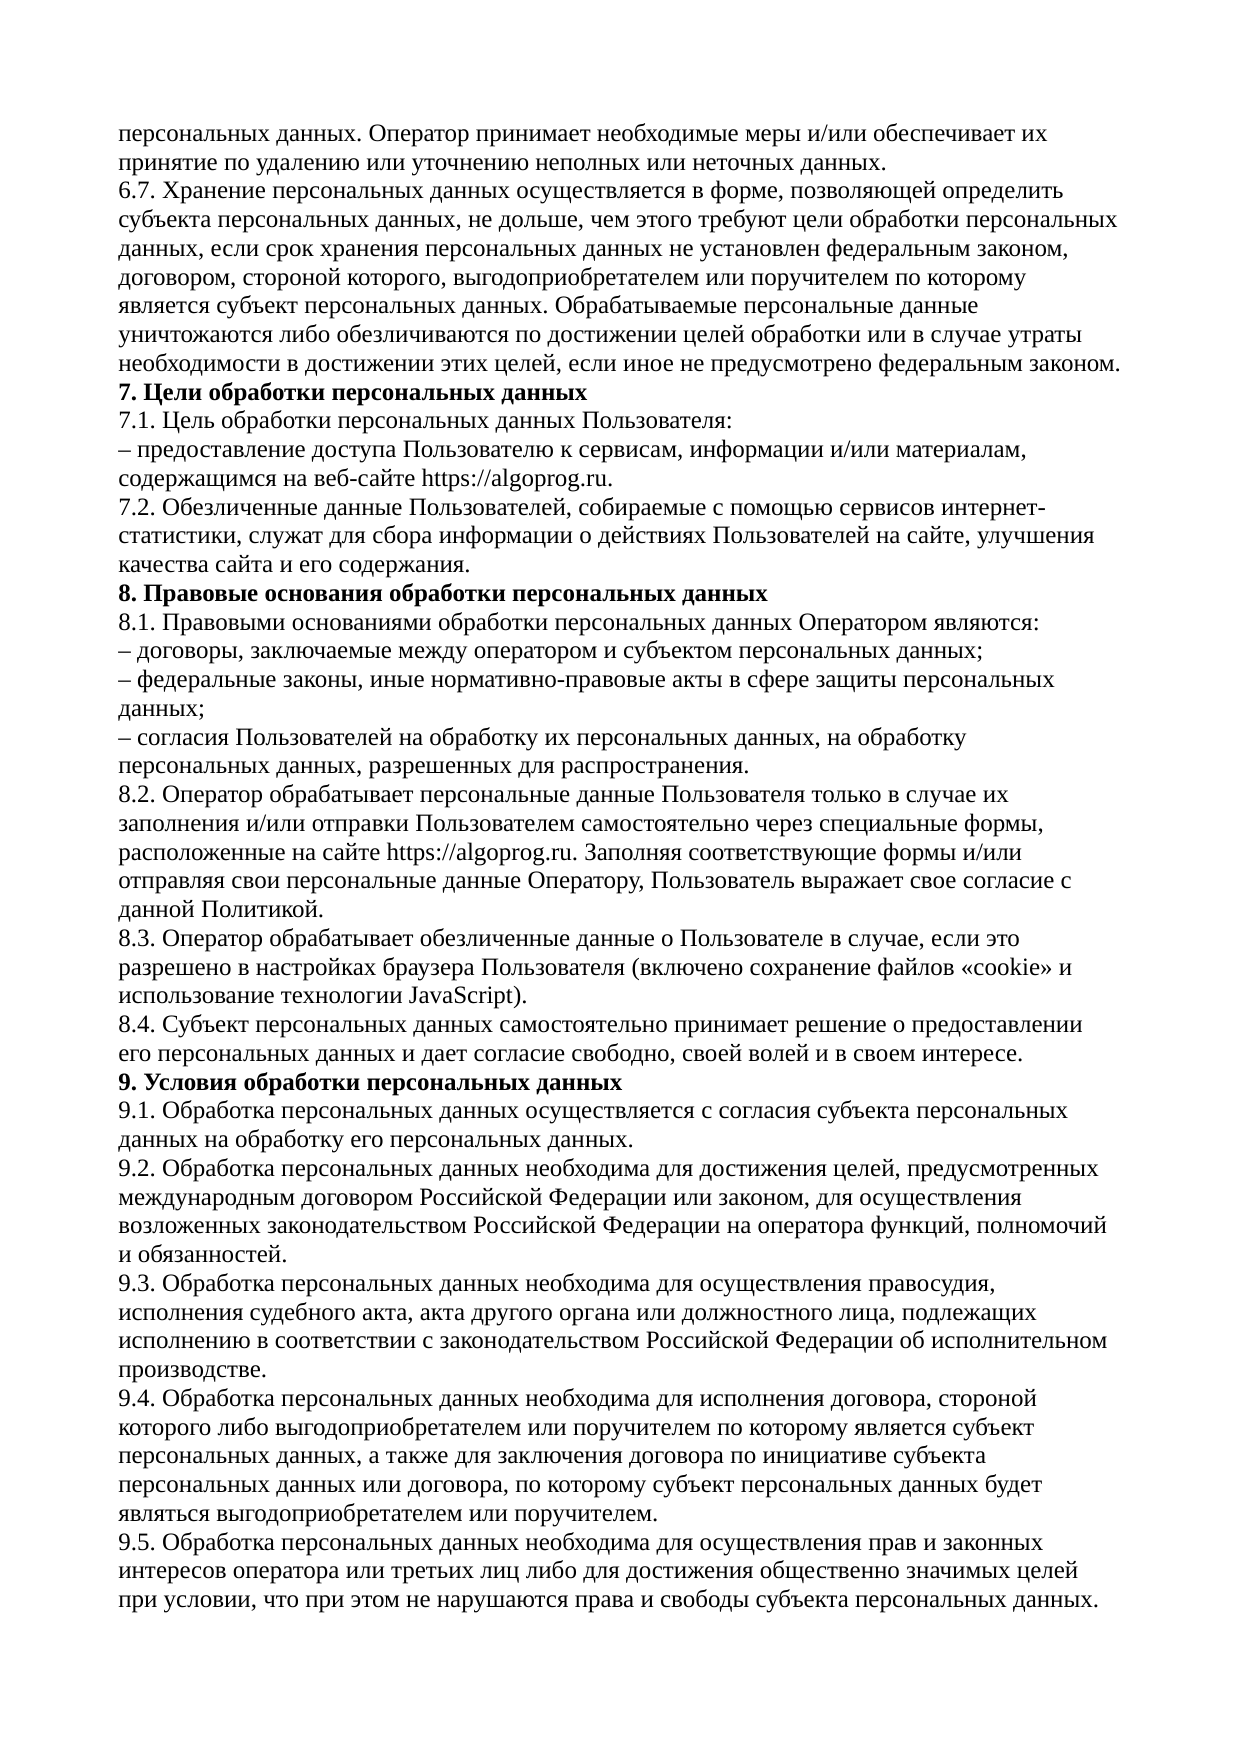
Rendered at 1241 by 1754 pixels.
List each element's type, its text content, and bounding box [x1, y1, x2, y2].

text 7. Цели обработки персональных данных [118, 377, 1122, 406]
text 9.5. Обработка персональных данных необходима для осуществления прав и законных интересов оператора или третьих лиц либо для достижения общественно значимых целей при условии, что при этом не нарушаются права и свободы субъекта персональных данных. [118, 1527, 1122, 1613]
text 9.2. Обработка персональных данных необходима для достижения целей, предусмотренных международным договором Российской Федерации или законом, для осуществления возложенных законодательством Российской Федерации на оператора функций, полномочий и обязанностей. [118, 1153, 1122, 1268]
text 9.1. Обработка персональных данных осуществляется с согласия субъекта персональных данных на обработку его персональных данных. [118, 1096, 1122, 1153]
text 8.3. Оператор обрабатывает обезличенные данные о Пользователе в случае, если это разрешено в настройках браузера Пользователя (включено сохранение файлов «cookie» и использование технологии JavaScript). [118, 923, 1122, 1009]
text 9.4. Обработка персональных данных необходима для исполнения договора, стороной которого либо выгодоприобретателем или поручителем по которому является субъект персональных данных, а также для заключения договора по инициативе субъекта персональных данных или договора, по которому субъект персональных данных будет являться выгодоприобретателем или поручителем. [118, 1383, 1122, 1527]
text 9. Условия обработки персональных данных [118, 1067, 1122, 1096]
text – федеральные законы, иные нормативно-правовые акты в сфере защиты персональных данных; [118, 664, 1122, 722]
text 8.2. Оператор обрабатывает персональные данные Пользователя только в случае их заполнения и/или отправки Пользователем самостоятельно через специальные формы, расположенные на сайте https://algoprog.ru. Заполняя соответствующие формы и/или отправляя свои персональные данные Оператору, Пользователь выражает свое согласие с данной Политикой. [118, 779, 1122, 923]
text – согласия Пользователей на обработку их персональных данных, на обработку персональных данных, разрешенных для распространения. [118, 722, 1122, 779]
text 8.4. Субъект персональных данных самостоятельно принимает решение о предоставлении его персональных данных и дает согласие свободно, своей волей и в своем интересе. [118, 1009, 1122, 1067]
text – договоры, заключаемые между оператором и субъектом персональных данных; [118, 636, 1122, 664]
text 7.1. Цель обработки персональных данных Пользователя: [118, 406, 1122, 434]
text – предоставление доступа Пользователю к сервисам, информации и/или материалам, содержащимся на веб-сайте https://algoprog.ru. [118, 434, 1122, 492]
text 8.1. Правовыми основаниями обработки персональных данных Оператором являются: [118, 607, 1122, 636]
text 8. Правовые основания обработки персональных данных [118, 578, 1122, 607]
text 7.2. Обезличенные данные Пользователей, собираемые с помощью сервисов интернет-статистики, служат для сбора информации о действиях Пользователей на сайте, улучшения качества сайта и его содержания. [118, 492, 1122, 578]
text 9.3. Обработка персональных данных необходима для осуществления правосудия, исполнения судебного акта, акта другого органа или должностного лица, подлежащих исполнению в соответствии с законодательством Российской Федерации об исполнительном производстве. [118, 1268, 1122, 1383]
text персональных данных. Оператор принимает необходимые меры и/или обеспечивает их принятие по удалению или уточнению неполных или неточных данных. [118, 118, 1122, 176]
text 6.7. Хранение персональных данных осуществляется в форме, позволяющей определить субъекта персональных данных, не дольше, чем этого требуют цели обработки персональных данных, если срок хранения персональных данных не установлен федеральным законом, договором, стороной которого, выгодоприобретателем или поручителем по которому является субъект персональных данных. Обрабатываемые персональные данные уничтожаются либо обезличиваются по достижении целей обработки или в случае утраты необходимости в достижении этих целей, если иное не предусмотрено федеральным законом. [118, 176, 1122, 377]
